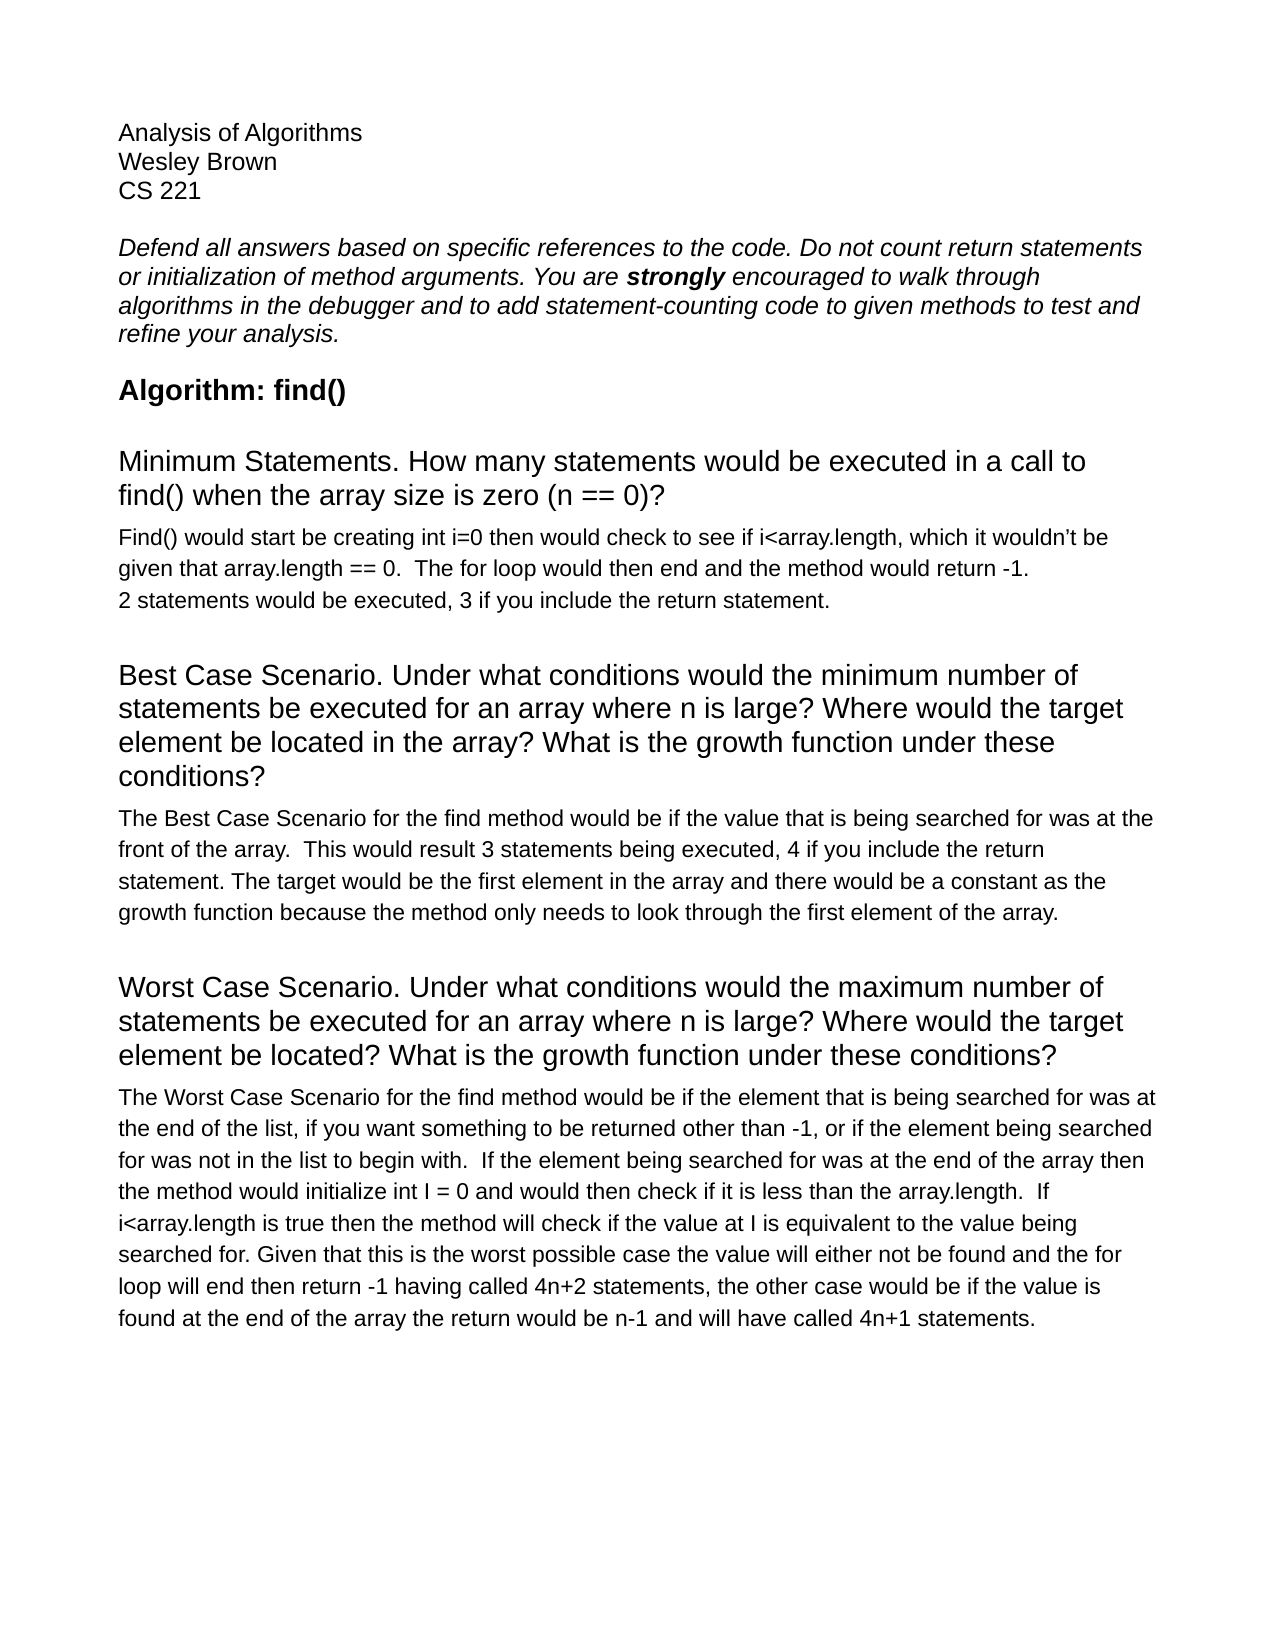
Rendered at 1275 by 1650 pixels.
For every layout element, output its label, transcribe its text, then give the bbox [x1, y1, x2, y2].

text Find() would start be creating int i=0 then would check to see if i<array.length, which it wouldn’t be given that array.length == 0. The for loop would then end and the method would return -1. 2 statements would be executed, 3 if you include the return statement. [118, 524, 1157, 613]
text Wesley Brown [118, 147, 1157, 176]
text The Worst Case Scenario for the find method would be if the element that is being searched for was at the end of the list, if you want something to be returned other than -1, or if the element being searched for was not in the list to begin with. If the element being searched for was at the end of the array then the method would initialize int I = 0 and would then check if it is less than the array.length. If i<array.length is true then the method will check if the value at I is equivalent to the value being searched for. Given that this is the worst possible case the value will either not be found and the for loop will end then return -1 having called 4n+2 statements, the other case would be if the value is found at the end of the array the return would be n-1 and will have called 4n+1 statements. [118, 1084, 1157, 1331]
subtitle Minimum Statements. How many statements would be executed in a call to find() when the array size is zero (n == 0)? [118, 444, 1157, 511]
text Defend all answers based on specific references to the code. Do not count return statements or initialization of method arguments. You are strongly encouraged to walk through algorithms in the debugger and to add statement-counting code to given methods to test and refine your analysis. [118, 233, 1157, 348]
text The Best Case Scenario for the find method would be if the value that is being searched for was at the front of the array. This would result 3 statements being executed, 4 if you include the return statement. The target would be the first element in the array and there would be a constant as the growth function because the method only needs to look through the first element of the array. [118, 805, 1157, 926]
text Analysis of Algorithms [118, 118, 1157, 147]
subtitle Best Case Scenario. Under what conditions would the minimum number of statements be executed for an array where n is large? Where would the target element be located in the array? What is the growth function under these conditions? [118, 658, 1157, 792]
subtitle Algorithm: find() [118, 373, 1157, 407]
subtitle Worst Case Scenario. Under what conditions would the maximum number of statements be executed for an array where n is large? Where would the target element be located? What is the growth function under these conditions? [118, 971, 1157, 1071]
text CS 221 [118, 176, 1157, 204]
